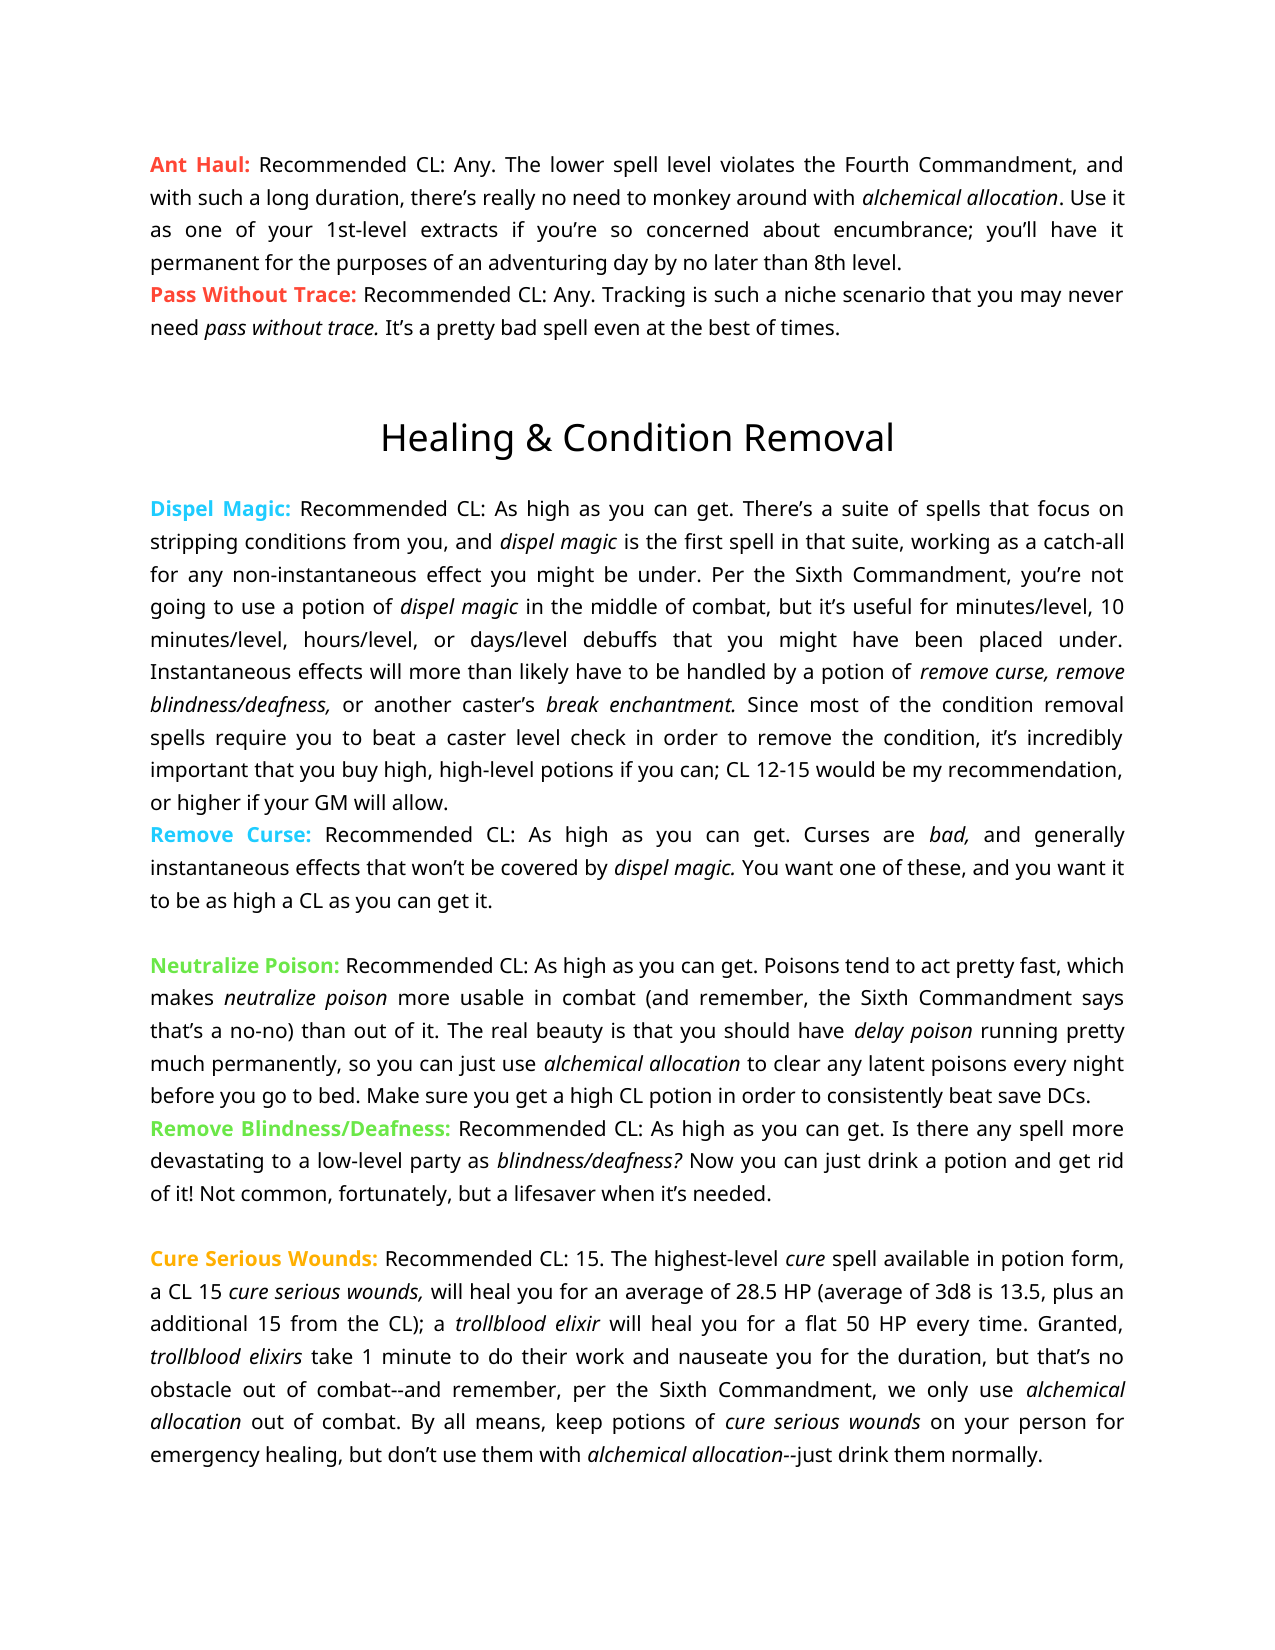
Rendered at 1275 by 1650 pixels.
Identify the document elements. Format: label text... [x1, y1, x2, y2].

text Ant Haul: Recommended CL: Any. The lower spell level violates the Fourth Commandment, and with such a long duration, there’s really no need to monkey around with alchemical allocation. Use it as one of your 1st-level extracts if you’re so concerned about encumbrance; you’ll have it permanent for the purposes of an adventuring day by no later than 8th level. [150, 150, 1125, 276]
text Remove Blindness/Deafness: Recommended CL: As high as you can get. Is there any spell more devastating to a low-level party as blindness/deafness? Now you can just drink a potion and get rid of it! Not common, fortunately, but a lifesaver when it’s needed. [150, 1114, 1125, 1208]
text Cure Serious Wounds: Recommended CL: 15. The highest-level cure spell available in potion form, a CL 15 cure serious wounds, will heal you for an average of 28.5 HP (average of 3d8 is 13.5, plus an additional 15 from the CL); a trollblood elixir will heal you for a flat 50 HP every time. Granted, trollblood elixirs take 1 minute to do their work and nauseate you for the duration, but that’s no obstacle out of combat--and remember, per the Sixth Commandment, we only use alchemical allocation out of combat. By all means, keep potions of cure serious wounds on your person for emergency healing, but don’t use them with alchemical allocation--just drink them normally. [150, 1244, 1125, 1468]
text Remove Curse: Recommended CL: As high as you can get. Curses are bad, and generally instantaneous effects that won’t be covered by dispel magic. You want one of these, and you want it to be as high a CL as you can get it. [150, 821, 1125, 914]
text Pass Without Trace: Recommended CL: Any. Tracking is such a niche scenario that you may never need pass without trace. It’s a pretty bad spell even at the best of times. [150, 280, 1125, 341]
text Neutralize Poison: Recommended CL: As high as you can get. Poisons tend to act pretty fast, which makes neutralize poison more usable in combat (and remember, the Sixth Commandment says that’s a no-no) than out of it. The real beauty is that you should have delay poison running pretty much permanently, so you can just use alchemical allocation to clear any latent poisons every night before you go to bed. Make sure you get a high CL potion in order to consistently beat save DCs. [150, 951, 1125, 1110]
subtitle Healing & Condition Removal [150, 411, 1125, 462]
text Dispel Magic: Recommended CL: As high as you can get. There’s a suite of spells that focus on stripping conditions from you, and dispel magic is the first spell in that suite, working as a catch-all for any non-instantaneous effect you might be under. Per the Sixth Commandment, you’re not going to use a potion of dispel magic in the middle of combat, but it’s useful for minutes/level, 10 minutes/level, hours/level, or days/level debuffs that you might have been placed under. Instantaneous effects will more than likely have to be handled by a potion of remove curse, remove blindness/deafness, or another caster’s break enchantment. Since most of the condition removal spells require you to beat a caster level check in order to remove the condition, it’s incredibly important that you buy high, high-level potions if you can; CL 12-15 would be my recommendation, or higher if your GM will allow. [150, 494, 1125, 816]
